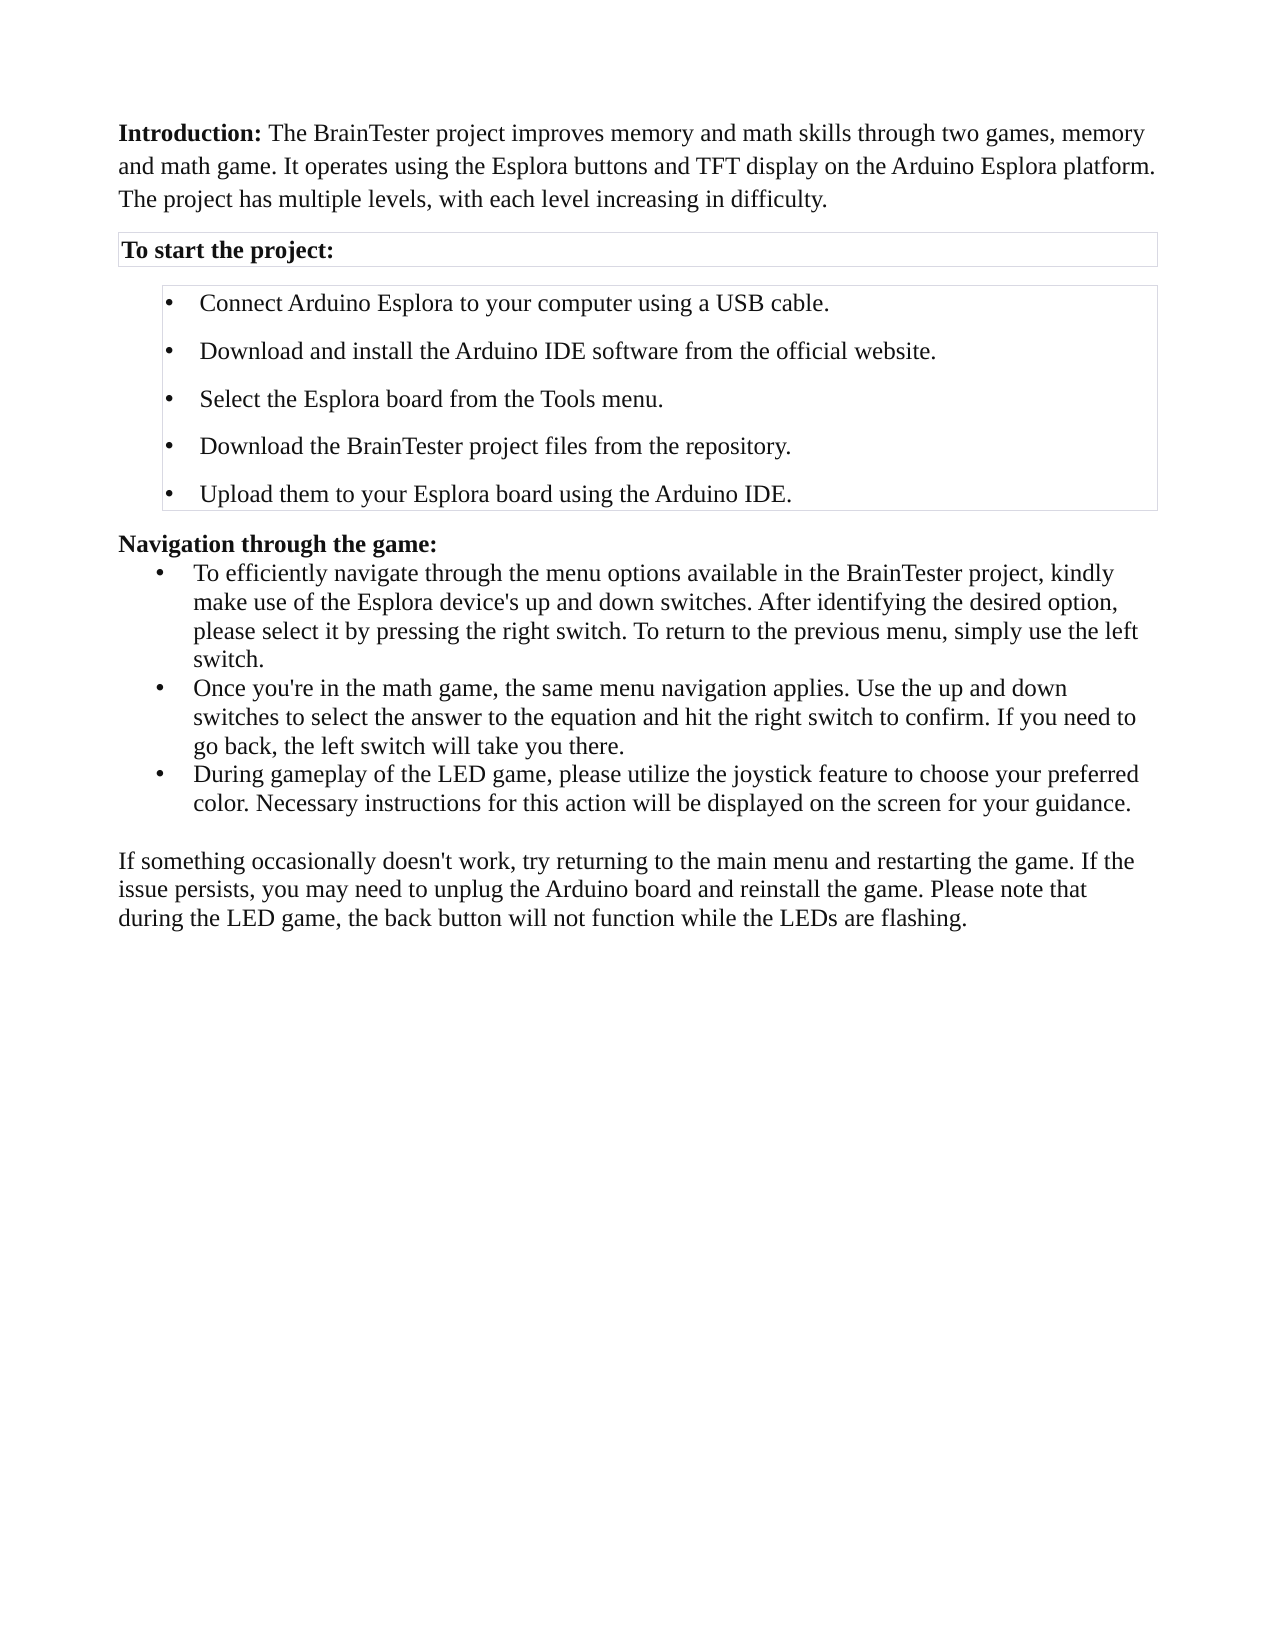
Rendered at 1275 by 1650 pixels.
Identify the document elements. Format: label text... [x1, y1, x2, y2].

list Connect Arduino Esplora to your computer using a USB cable. [163, 286, 1157, 317]
text To start the project: [119, 233, 1157, 266]
text Navigation through the game: [118, 529, 1157, 558]
text Introduction: The BrainTester project improves memory and math skills through two games, memory and math game. It operates using the Esplora buttons and TFT display on the Arduino Esplora platform. The project has multiple levels, with each level increasing in difficulty. [118, 118, 1157, 213]
list During gameplay of the LED game, please utilize the joystick feature to choose your preferred color. Necessary instructions for this action will be displayed on the screen for your guidance. [156, 759, 1157, 817]
list Upload them to your Esplora board using the Arduino IDE. [163, 476, 1157, 510]
text If something occasionally doesn't work, try returning to the main menu and restarting the game. If the issue persists, you may need to unplug the Arduino board and reinstall the game. Please note that during the LED game, the back button will not function while the LEDs are flashing. [118, 846, 1157, 932]
list To efficiently navigate through the menu options available in the BrainTester project, kindly make use of the Esplora device's up and down switches. After identifying the desired option, please select it by pressing the right switch. To return to the previous menu, simply use the left switch. [156, 558, 1157, 673]
list Select the Esplora board from the Tools menu. [163, 381, 1157, 412]
list Once you're in the math game, the same menu navigation applies. Use the up and down switches to select the answer to the equation and hit the right switch to confirm. If you need to go back, the left switch will take you there. [156, 673, 1157, 759]
list Download and install the Arduino IDE software from the official website. [163, 333, 1157, 365]
list Download the BrainTester project files from the repository. [163, 428, 1157, 460]
